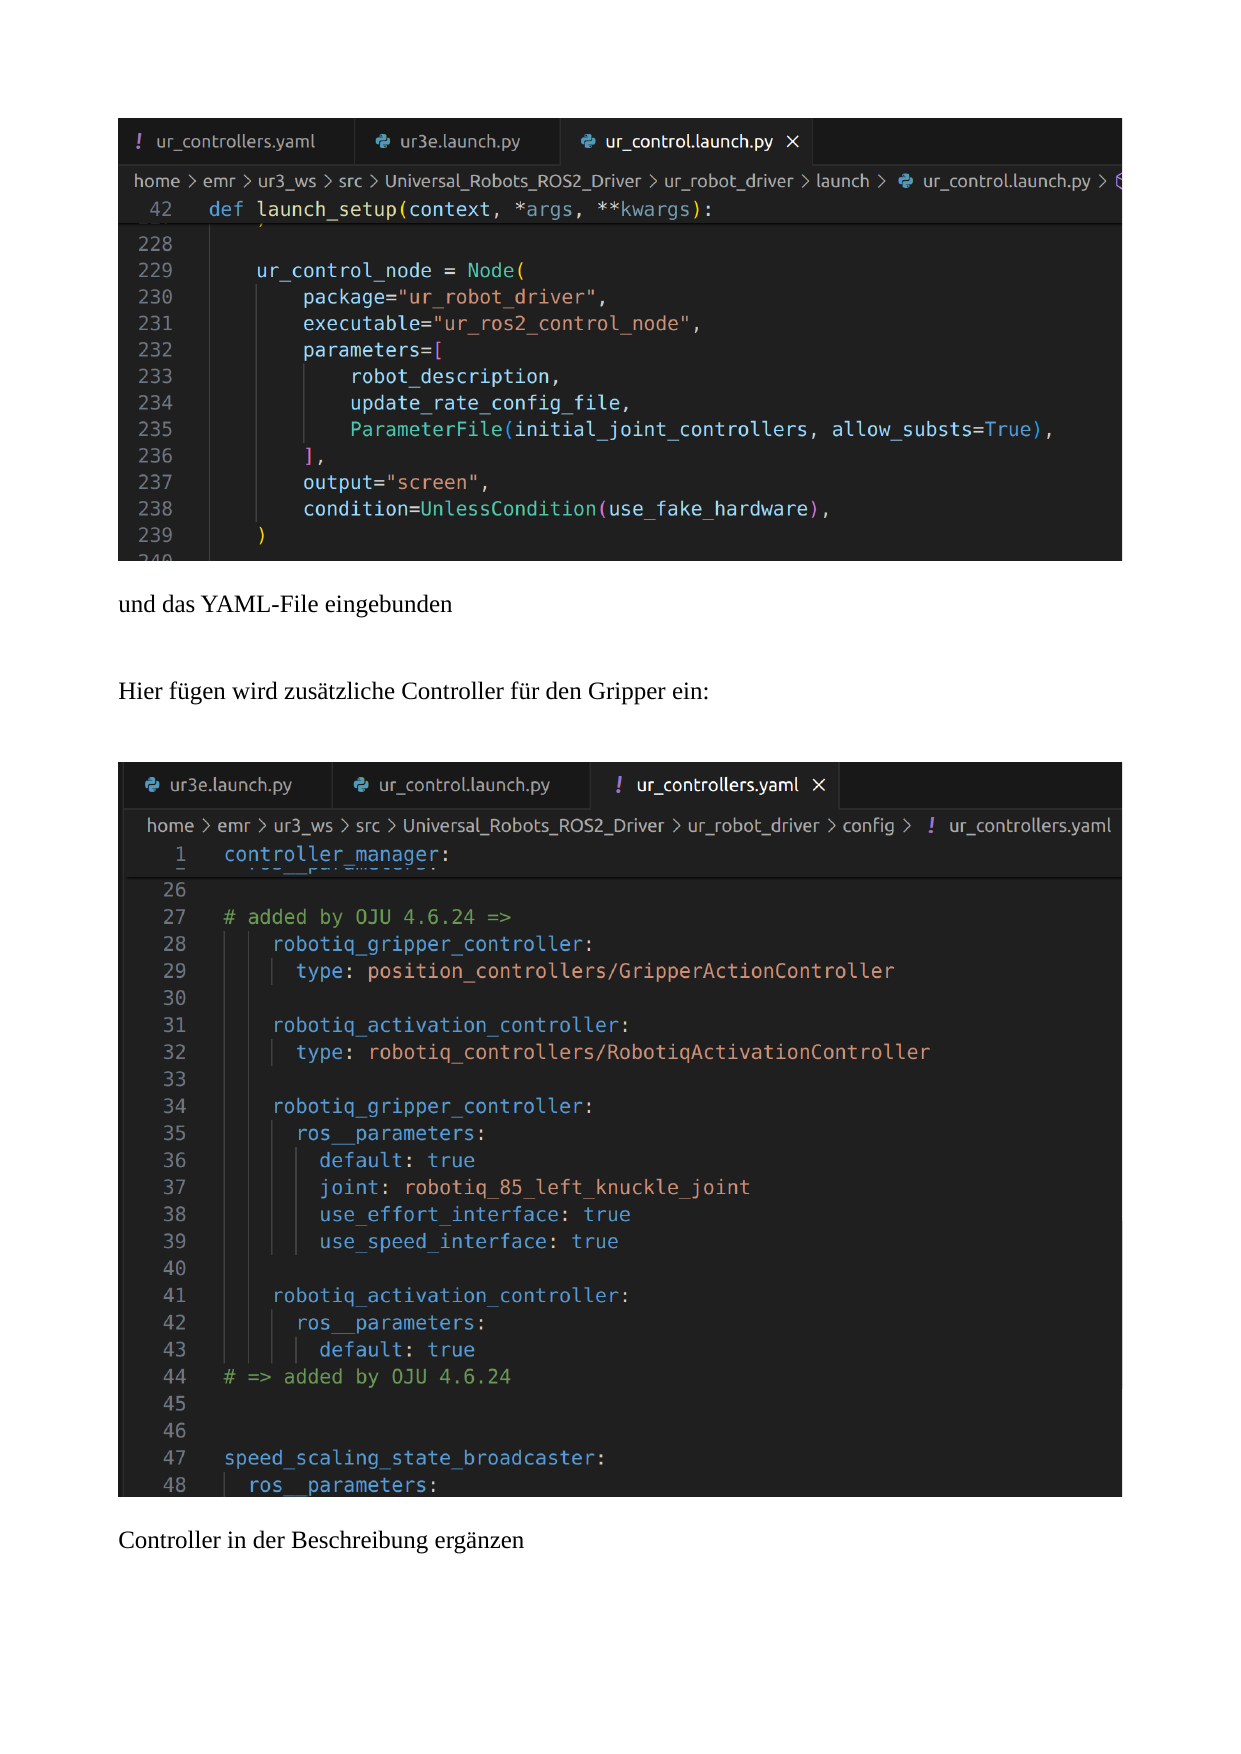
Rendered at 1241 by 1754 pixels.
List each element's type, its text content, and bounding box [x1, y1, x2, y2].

picture [118, 762, 1123, 1497]
text Hier fügen wird zusätzliche Controller für den Gripper ein: [118, 676, 1122, 704]
text und das YAML-File eingebunden [118, 589, 1122, 618]
text Controller in der Beschreibung ergänzen [118, 1525, 1122, 1554]
picture [118, 118, 1123, 561]
